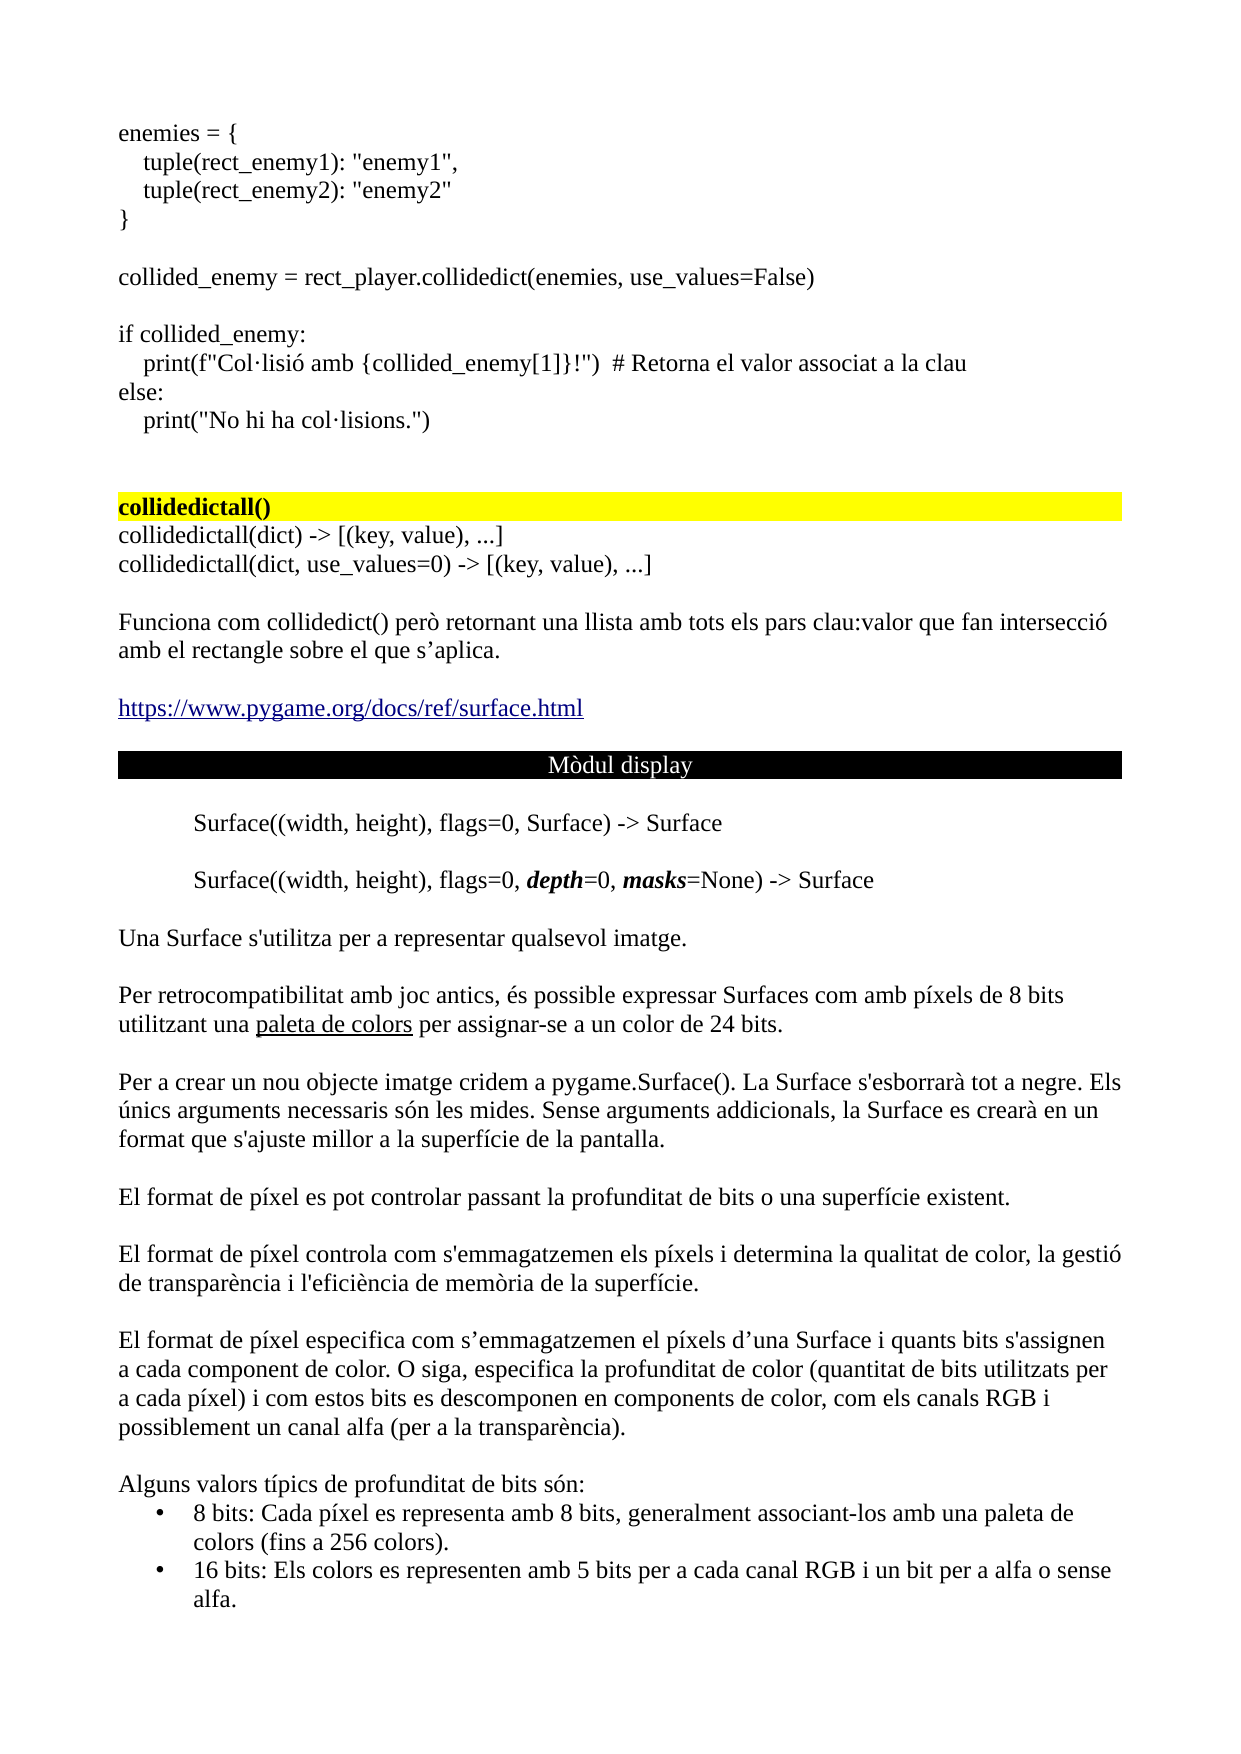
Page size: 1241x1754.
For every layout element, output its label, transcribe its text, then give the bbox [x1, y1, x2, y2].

text Per a crear un nou objecte imatge cridem a pygame.Surface(). La Surface s'esborrarà tot a negre. Els únics arguments necessaris són les mides. Sense arguments addicionals, la Surface es crearà en un format que s'ajuste millor a la superfície de la pantalla. [118, 1067, 1122, 1153]
text https://www.pygame.org/docs/ref/surface.html [118, 693, 1122, 722]
text Una Surface s'utilitza per a representar qualsevol imatge. [118, 923, 1122, 952]
text collidedictall() [118, 492, 1122, 521]
text collidedictall(dict, use_values=0) -> [(key, value), ...] [118, 549, 1122, 578]
text El format de píxel controla com s'emmagatzemen els píxels i determina la qualitat de color, la gestió de transparència i l'eficiència de memòria de la superfície. [118, 1239, 1122, 1297]
text Alguns valors típics de profunditat de bits són: [118, 1469, 1122, 1498]
text El format de píxel especifica com s’emmagatzemen el píxels d’una Surface i quants bits s'assignen a cada component de color. O siga, especifica la profunditat de color (quantitat de bits utilitzats per a cada píxel) i com estos bits es descomponen en components de color, com els canals RGB i possiblement un canal alfa (per a la transparència). [118, 1326, 1122, 1441]
text Funciona com collidedict() però retornant una llista amb tots els pars clau:valor que fan intersecció amb el rectangle sobre el que s’aplica. [118, 607, 1122, 664]
text El format de píxel es pot controlar passant la profunditat de bits o una superfície existent. [118, 1182, 1122, 1211]
text Per retrocompatibilitat amb joc antics, és possible expressar Surfaces com amb píxels de 8 bits utilitzant una paleta de colors per assignar-se a un color de 24 bits. [118, 981, 1122, 1038]
text collidedictall(dict) -> [(key, value), ...] [118, 521, 1122, 549]
text enemies = { tuple(rect_enemy1): "enemy1", tuple(rect_enemy2): "enemy2" } collided_enemy = rect_player.collidedict(enemies, use_values=False) if collided_enemy: print(f"Col·lisió amb {collided_enemy[1]}!") # Retorna el valor associat a la clau else: print("No hi ha col·lisions.") [118, 118, 1122, 434]
text Mòdul display [118, 751, 1122, 779]
list 16 bits: Els colors es representen amb 5 bits per a cada canal RGB i un bit per a alfa o sense alfa. [156, 1556, 1122, 1613]
list Surface((width, height), flags=0, depth=0, masks=None) -> Surface [156, 866, 1122, 894]
list Surface((width, height), flags=0, Surface) -> Surface [156, 808, 1122, 837]
list 8 bits: Cada píxel es representa amb 8 bits, generalment associant-los amb una paleta de colors (fins a 256 colors). [156, 1498, 1122, 1556]
